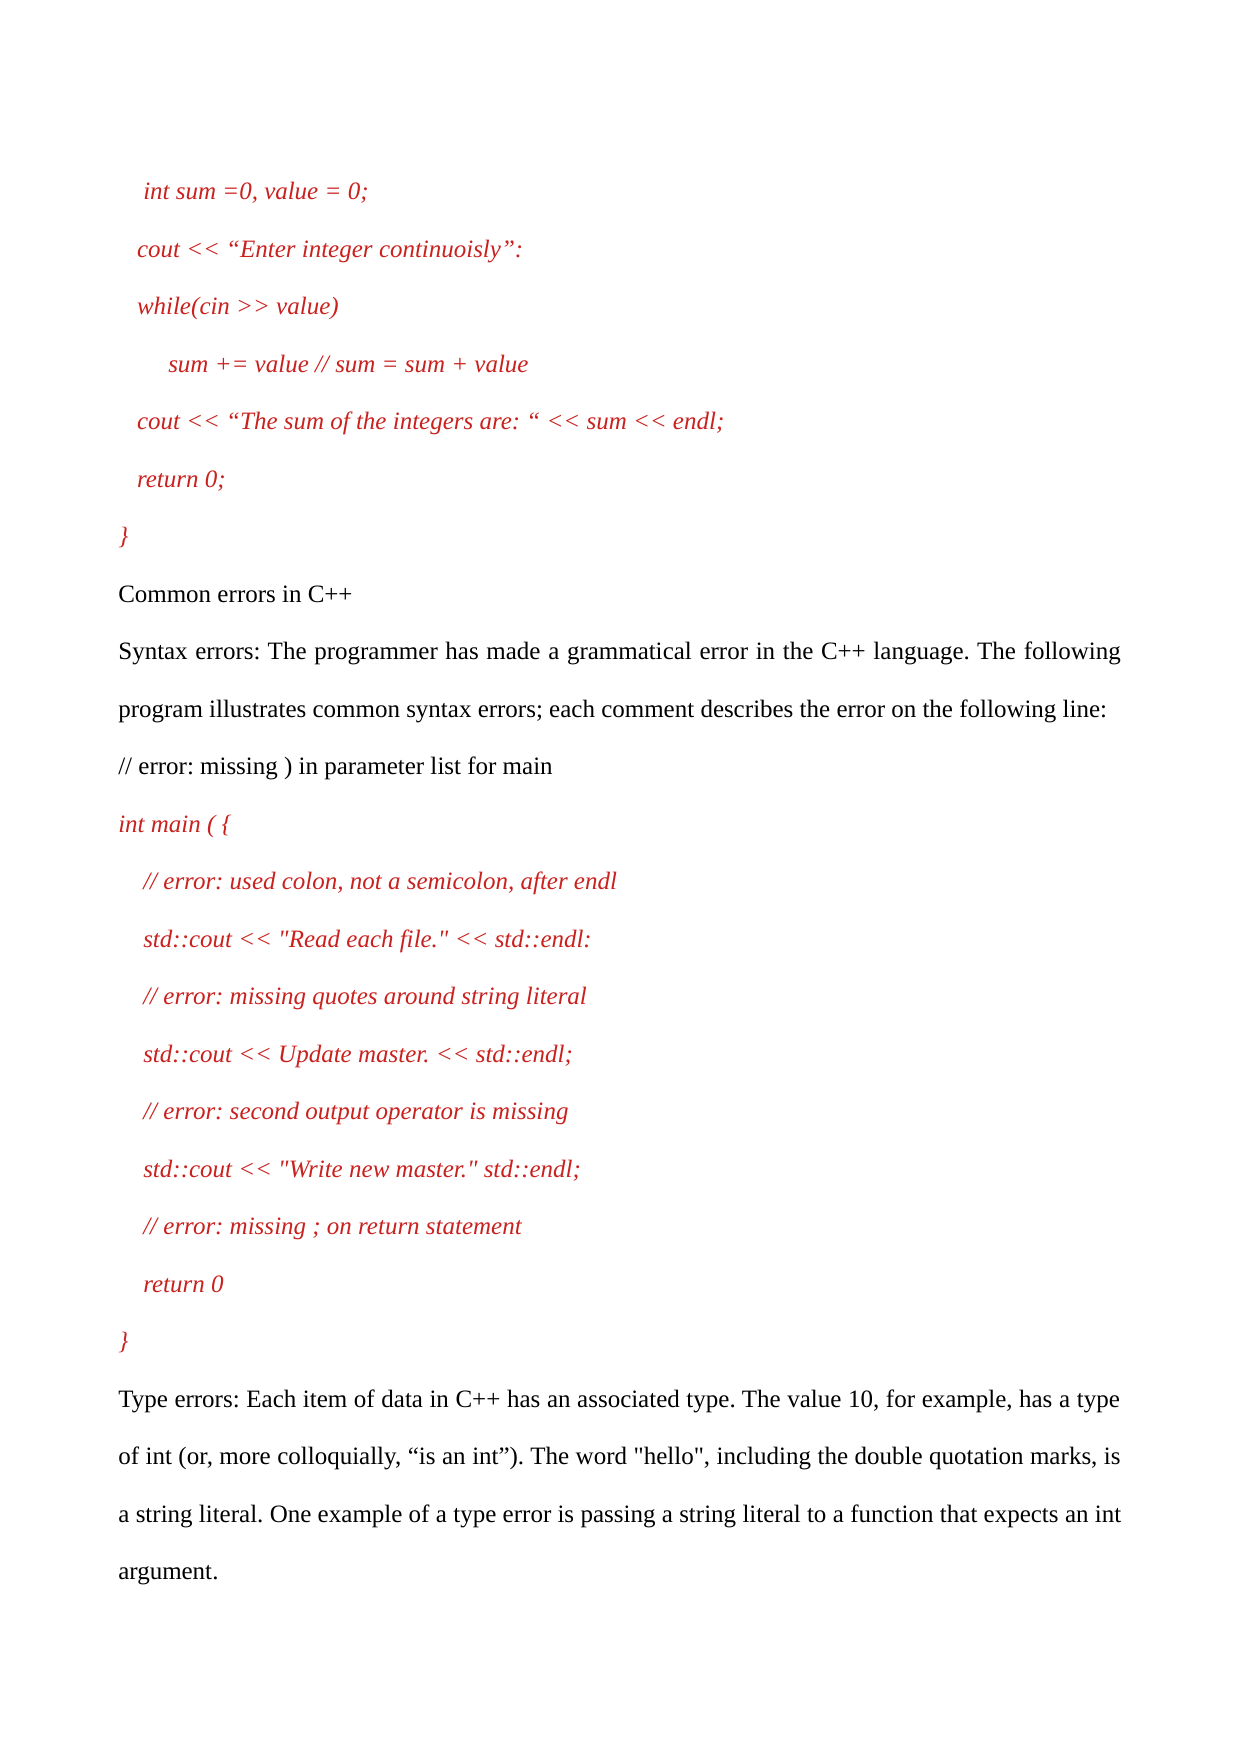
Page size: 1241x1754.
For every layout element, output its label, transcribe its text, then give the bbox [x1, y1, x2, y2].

text return 0; [118, 464, 1122, 493]
text // error: used colon, not a semicolon, after endl [118, 866, 1122, 895]
text int sum =0, value = 0; [118, 176, 1122, 205]
text Common errors in C++ [118, 579, 1122, 608]
text // error: missing ) in parameter list for main [118, 751, 1122, 780]
text std::cout << "Write new master." std::endl; [118, 1154, 1122, 1183]
text while(cin >> value) [118, 291, 1122, 320]
text int main ( { [118, 809, 1122, 838]
text cout << “The sum of the integers are: “ << sum << endl; [118, 406, 1122, 435]
text } [118, 1326, 1122, 1355]
text // error: second output operator is missing [118, 1096, 1122, 1125]
text std::cout << Update master. << std::endl; [118, 1039, 1122, 1068]
text sum += value // sum = sum + value [118, 349, 1122, 378]
text // error: missing ; on return statement [118, 1211, 1122, 1240]
text Type errors: Each item of data in C++ has an associated type. The value 10, for example, has a type of int (or, more colloquially, “is an int”). The word "hello", including the double quotation marks, is a string literal. One example of a type error is passing a string literal to a function that expects an int argument. [118, 1384, 1122, 1585]
text return 0 [118, 1269, 1122, 1298]
text std::cout << "Read each file." << std::endl: [118, 924, 1122, 953]
text Syntax errors: The programmer has made a grammatical error in the C++ language. The following program illustrates common syntax errors; each comment describes the error on the following line: [118, 636, 1122, 723]
text cout << “Enter integer continuoisly”: [118, 234, 1122, 263]
text // error: missing quotes around string literal [118, 981, 1122, 1010]
text } [118, 521, 1122, 550]
